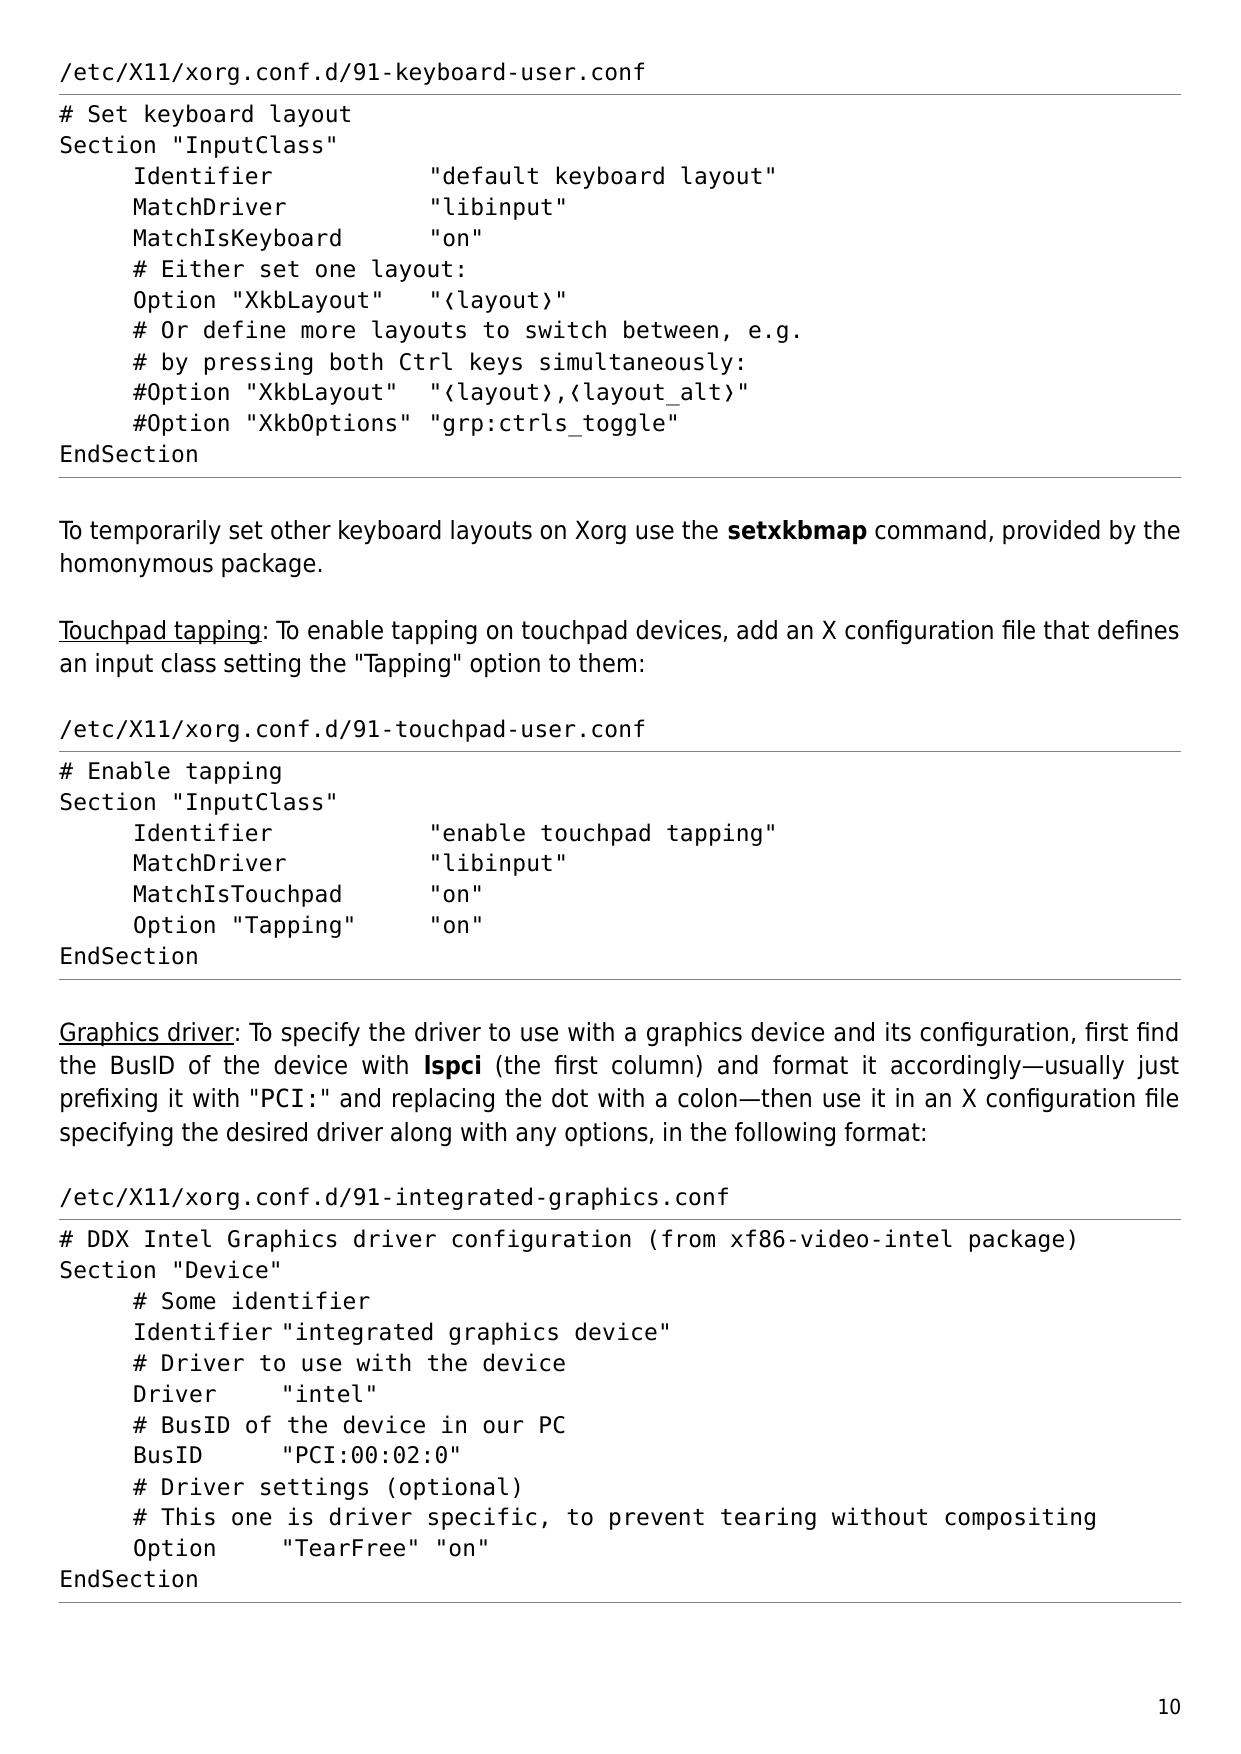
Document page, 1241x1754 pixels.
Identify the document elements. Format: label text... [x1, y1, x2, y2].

text # Some identifier [59, 1288, 1181, 1315]
text # Either set one layout: [59, 256, 1181, 283]
text EndSection [59, 441, 1181, 468]
text # This one is driver specific, to prevent tearing without compositing [59, 1504, 1181, 1531]
text Identifier "default keyboard layout" [59, 163, 1181, 190]
text # Or define more layouts to switch between, e.g. [59, 317, 1181, 344]
text EndSection [59, 943, 1181, 970]
text # Set keyboard layout [59, 101, 1181, 128]
text Identifier "enable touchpad tapping" [59, 819, 1181, 846]
text Identifier "integrated graphics device" [59, 1319, 1181, 1346]
text Graphics driver: To specify the driver to use with a graphics device and its configuration, first find the BusID of the device with lspci (the first column) and format it accordingly—usually just prefixing it with "PCI:" and replacing the dot with a colon—then use it in an X configuration file specifying the desired driver along with any options, in the following format: [59, 1018, 1181, 1147]
text /etc/X11/xorg.conf.d/91-keyboard-user.conf [59, 59, 1181, 86]
text MatchIsTouchpad "on" [59, 881, 1181, 908]
text # Enable tapping [59, 758, 1181, 784]
text # BusID of the device in our PC [59, 1412, 1181, 1438]
text Section "Device" [59, 1257, 1181, 1284]
text # DDX Intel Graphics driver configuration (from xf86-video-intel package) [59, 1226, 1181, 1253]
text Section "InputClass" [59, 132, 1181, 159]
text Section "InputClass" [59, 788, 1181, 816]
text MatchDriver "libinput" [59, 850, 1181, 877]
text #Option "XkbLayout" "❬layout❭,❬layout_alt❭" [59, 379, 1181, 406]
text MatchIsKeyboard "on" [59, 225, 1181, 252]
text /etc/X11/xorg.conf.d/91-touchpad-user.conf [59, 716, 1181, 743]
text Option "TearFree" "on" [59, 1535, 1181, 1562]
text MatchDriver "libinput" [59, 194, 1181, 221]
text /etc/X11/xorg.conf.d/91-integrated-graphics.conf [59, 1184, 1181, 1211]
text # by pressing both Ctrl keys simultaneously: [59, 348, 1181, 375]
text Option "Tapping" "on" [59, 912, 1181, 939]
text BusID "PCI:00:02:0" [59, 1442, 1181, 1469]
text # Driver settings (optional) [59, 1473, 1181, 1500]
text # Driver to use with the device [59, 1350, 1181, 1377]
text Driver "intel" [59, 1381, 1181, 1408]
text Option "XkbLayout" "❬layout❭" [59, 287, 1181, 313]
text #Option "XkbOptions" "grp:ctrls_toggle" [59, 410, 1181, 437]
text Touchpad tapping: To enable tapping on touchpad devices, add an X configuration file that defines an input class setting the "Tapping" option to them: [59, 616, 1181, 678]
text To temporarily set other keyboard layouts on Xorg use the setxkbmap command, provided by the homonymous package. [59, 516, 1181, 578]
text EndSection [59, 1566, 1181, 1593]
